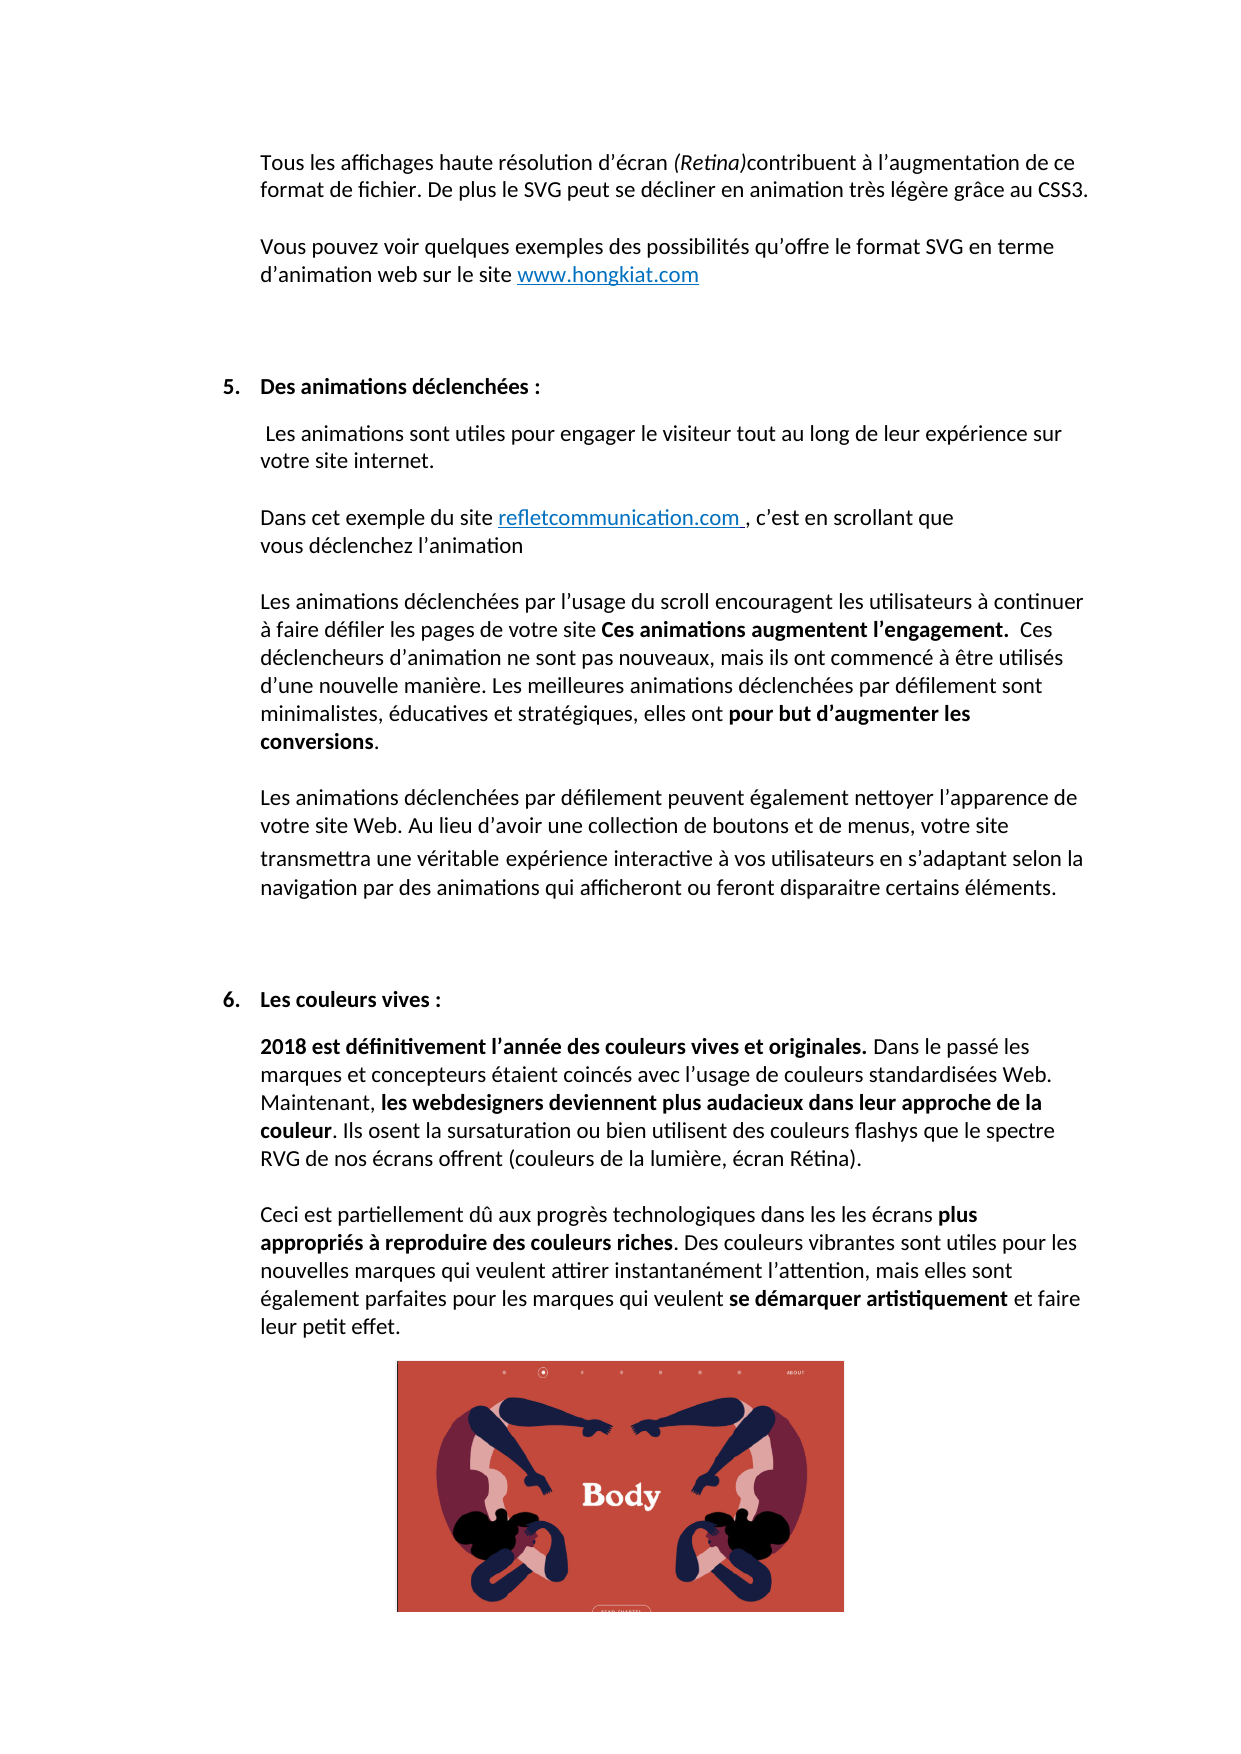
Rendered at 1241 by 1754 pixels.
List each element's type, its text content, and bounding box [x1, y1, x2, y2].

list Des animations déclenchées : [223, 372, 1093, 400]
text Tous les affichages haute résolution d’écran (Retina)contribuent à l’augmentation de ce format de fichier. De plus le SVG peut se décliner en animation très légère grâce au CSS3. [260, 148, 1093, 204]
list Les couleurs vives : [223, 986, 1093, 1014]
text Les animations sont utiles pour engager le visiteur tout au long de leur expérience sur votre site internet. [260, 419, 1093, 475]
text 2018 est définitivement l’année des couleurs vives et originales. Dans le passé les marques et concepteurs étaient coincés avec l’usage de couleurs standardisées Web. Maintenant, les webdesigners deviennent plus audacieux dans leur approche de la couleur. Ils osent la sursaturation ou bien utilisent des couleurs flashys que le spectre RVG de nos écrans offrent (couleurs de la lumière, écran Rétina). [260, 1032, 1093, 1172]
text Les animations déclenchées par défilement peuvent également nettoyer l’apparence de votre site Web. Au lieu d’avoir une collection de boutons et de menus, votre site transmettra une véritable expérience interactive à vos utilisateurs en s’adaptant selon la navigation par des animations qui afficheront ou feront disparaitre certains éléments. [260, 783, 1093, 901]
text Ceci est partiellement dû aux progrès technologiques dans les les écrans plus appropriés à reproduire des couleurs riches. Des couleurs vibrantes sont utiles pour les nouvelles marques qui veulent attirer instantanément l’attention, mais elles sont également parfaites pour les marques qui veulent se démarquer artistiquement et faire leur petit effet. [260, 1200, 1093, 1341]
text Les animations déclenchées par l’usage du scroll encouragent les utilisateurs à continuer à faire défiler les pages de votre site Ces animations augmentent l’engagement. Ces déclencheurs d’animation ne sont pas nouveaux, mais ils ont commencé à être utilisés d’une nouvelle manière. Les meilleures animations déclenchées par défilement sont minimalistes, éducatives et stratégiques, elles ont pour but d’augmenter les conversions. [260, 587, 1093, 755]
text Dans cet exemple du site refletcommunication.com , c’est en scrollant que vous déclenchez l’animation [260, 503, 1093, 559]
text Vous pouvez voir quelques exemples des possibilités qu’offre le format SVG en terme d’animation web sur le site www.hongkiat.com [260, 232, 1093, 288]
